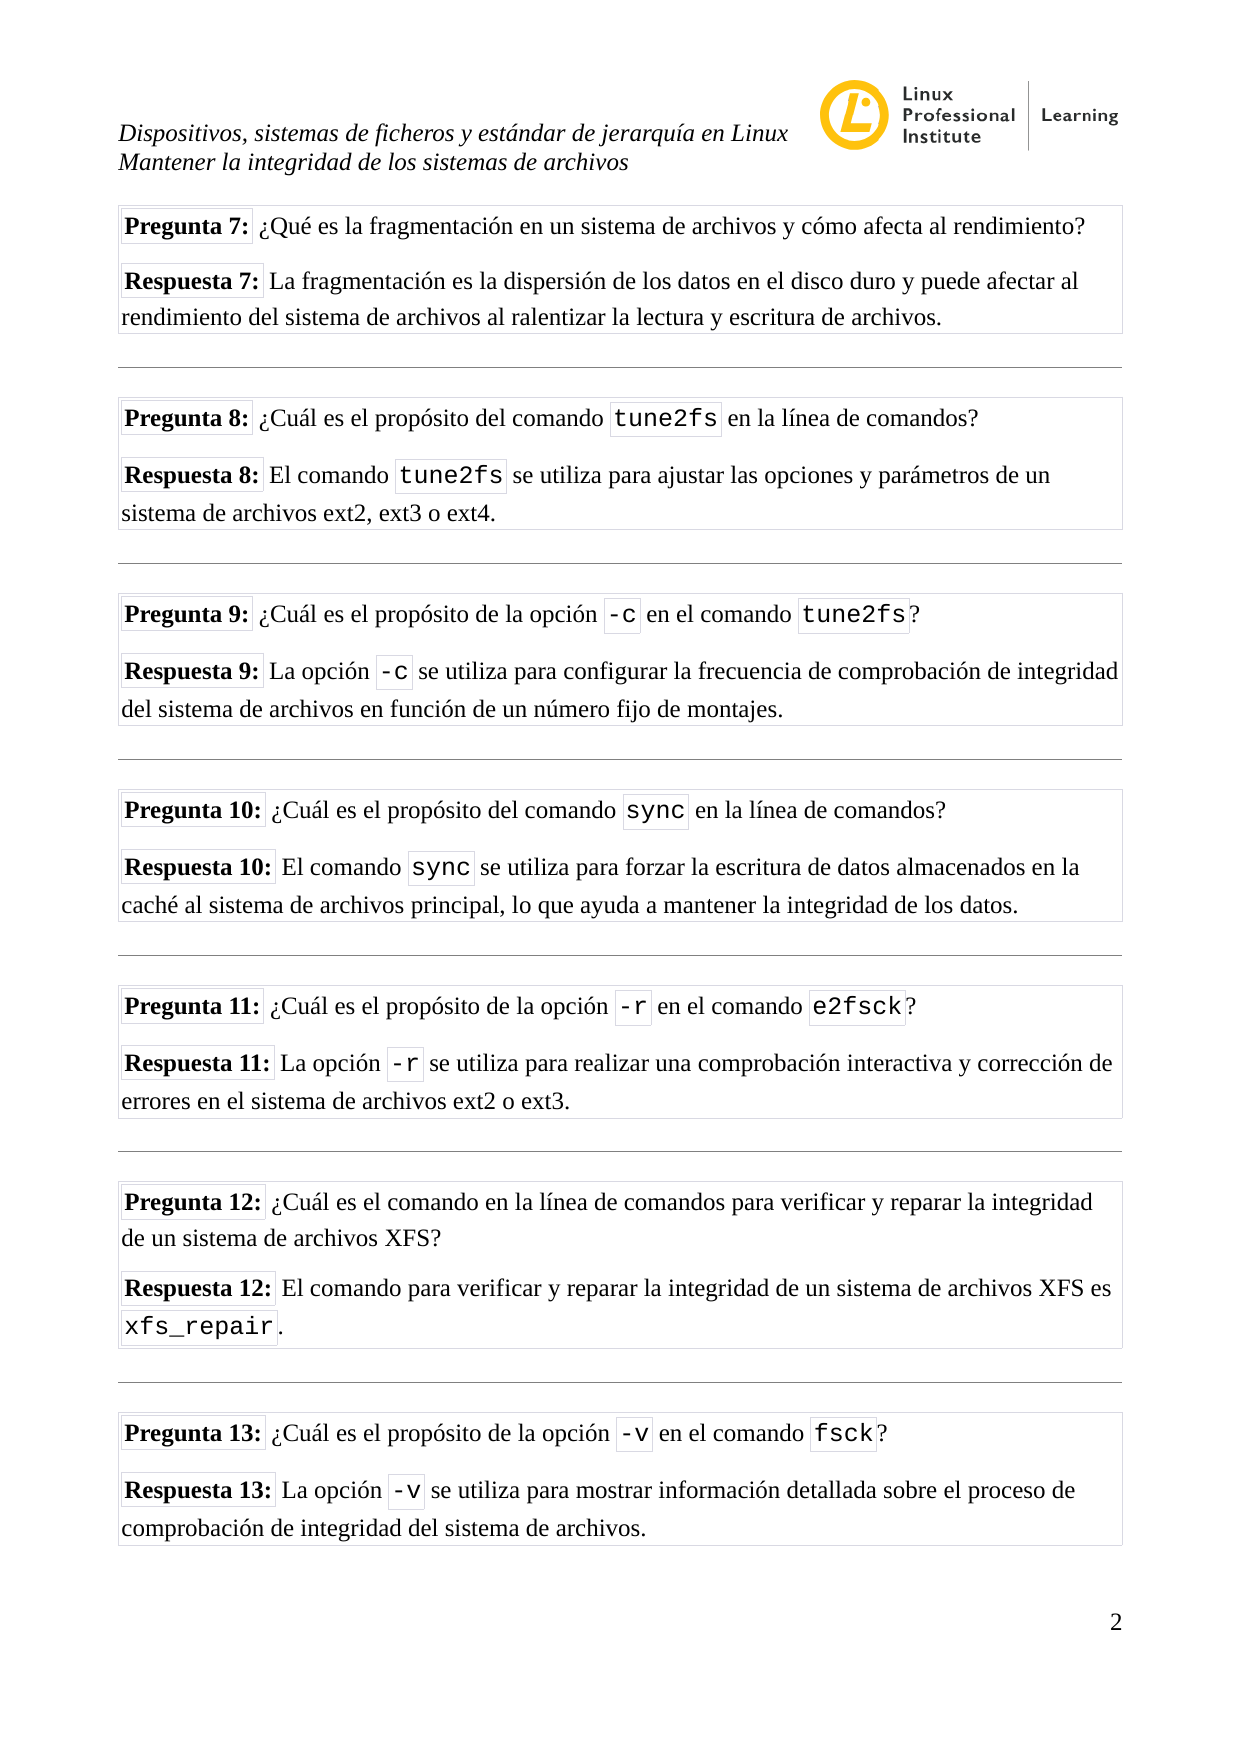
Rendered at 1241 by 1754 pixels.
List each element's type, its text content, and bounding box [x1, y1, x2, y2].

text Respuesta 10: El comando sync se utiliza para forzar la escritura de datos almacenados en la caché al sistema de archivos principal, lo que ayuda a mantener la integridad de los datos. [119, 846, 1122, 921]
text Respuesta 9: La opción -c se utiliza para configurar la frecuencia de comprobación de integridad del sistema de archivos en función de un número fijo de montajes. [119, 650, 1122, 725]
text Pregunta 9: ¿Cuál es el propósito de la opción -c en el comando tune2fs? [119, 594, 1122, 633]
text Respuesta 13: La opción -v se utiliza para mostrar información detallada sobre el proceso de comprobación de integridad del sistema de archivos. [119, 1469, 1122, 1545]
text Pregunta 10: ¿Cuál es el propósito del comando sync en la línea de comandos? [119, 790, 1122, 829]
text Respuesta 12: El comando para verificar y reparar la integridad de un sistema de archivos XFS es xfs_repair. [119, 1267, 1122, 1348]
text Pregunta 7: ¿Qué es la fragmentación en un sistema de archivos y cómo afecta al rendimiento? [119, 206, 1122, 243]
text Respuesta 11: La opción -r se utiliza para realizar una comprobación interactiva y corrección de errores en el sistema de archivos ext2 o ext3. [119, 1042, 1122, 1118]
text Pregunta 11: ¿Cuál es el propósito de la opción -r en el comando e2fsck? [119, 986, 1122, 1025]
picture [819, 79, 1119, 151]
text Pregunta 12: ¿Cuál es el comando en la línea de comandos para verificar y reparar la integridad de un sistema de archivos XFS? [119, 1182, 1122, 1252]
text Pregunta 8: ¿Cuál es el propósito del comando tune2fs en la línea de comandos? [119, 398, 1122, 437]
text Respuesta 8: El comando tune2fs se utiliza para ajustar las opciones y parámetros de un sistema de archivos ext2, ext3 o ext4. [119, 454, 1122, 529]
text Pregunta 13: ¿Cuál es el propósito de la opción -v en el comando fsck? [119, 1413, 1122, 1452]
text Respuesta 7: La fragmentación es la dispersión de los datos en el disco duro y puede afectar al rendimiento del sistema de archivos al ralentizar la lectura y escritura de archivos. [119, 260, 1122, 333]
